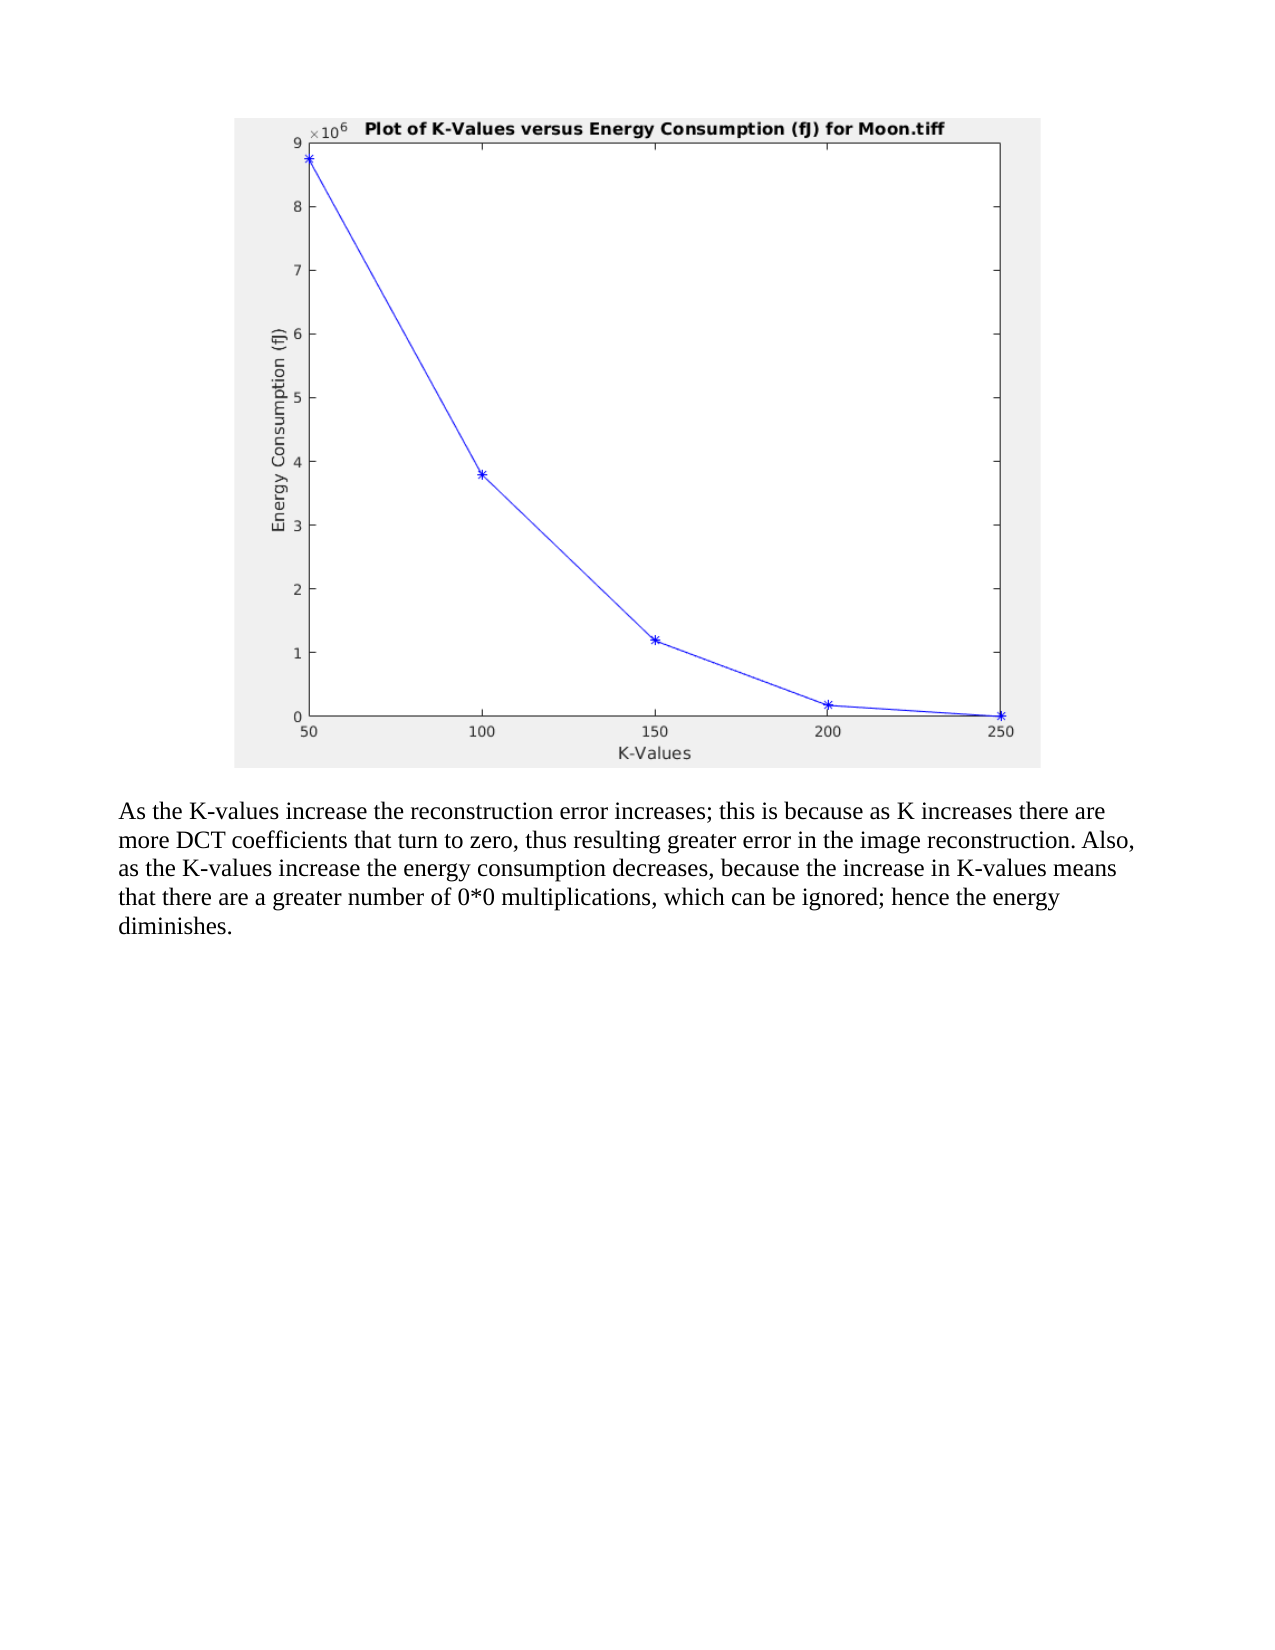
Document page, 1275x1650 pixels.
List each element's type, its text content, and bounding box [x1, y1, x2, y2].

text As the K-values increase the reconstruction error increases; this is because as K increases there are more DCT coefficients that turn to zero, thus resulting greater error in the image reconstruction. Also, as the K-values increase the energy consumption decreases, because the increase in K-values means that there are a greater number of 0*0 multiplications, which can be ignored; hence the energy diminishes. [118, 796, 1157, 940]
picture [234, 118, 1041, 768]
